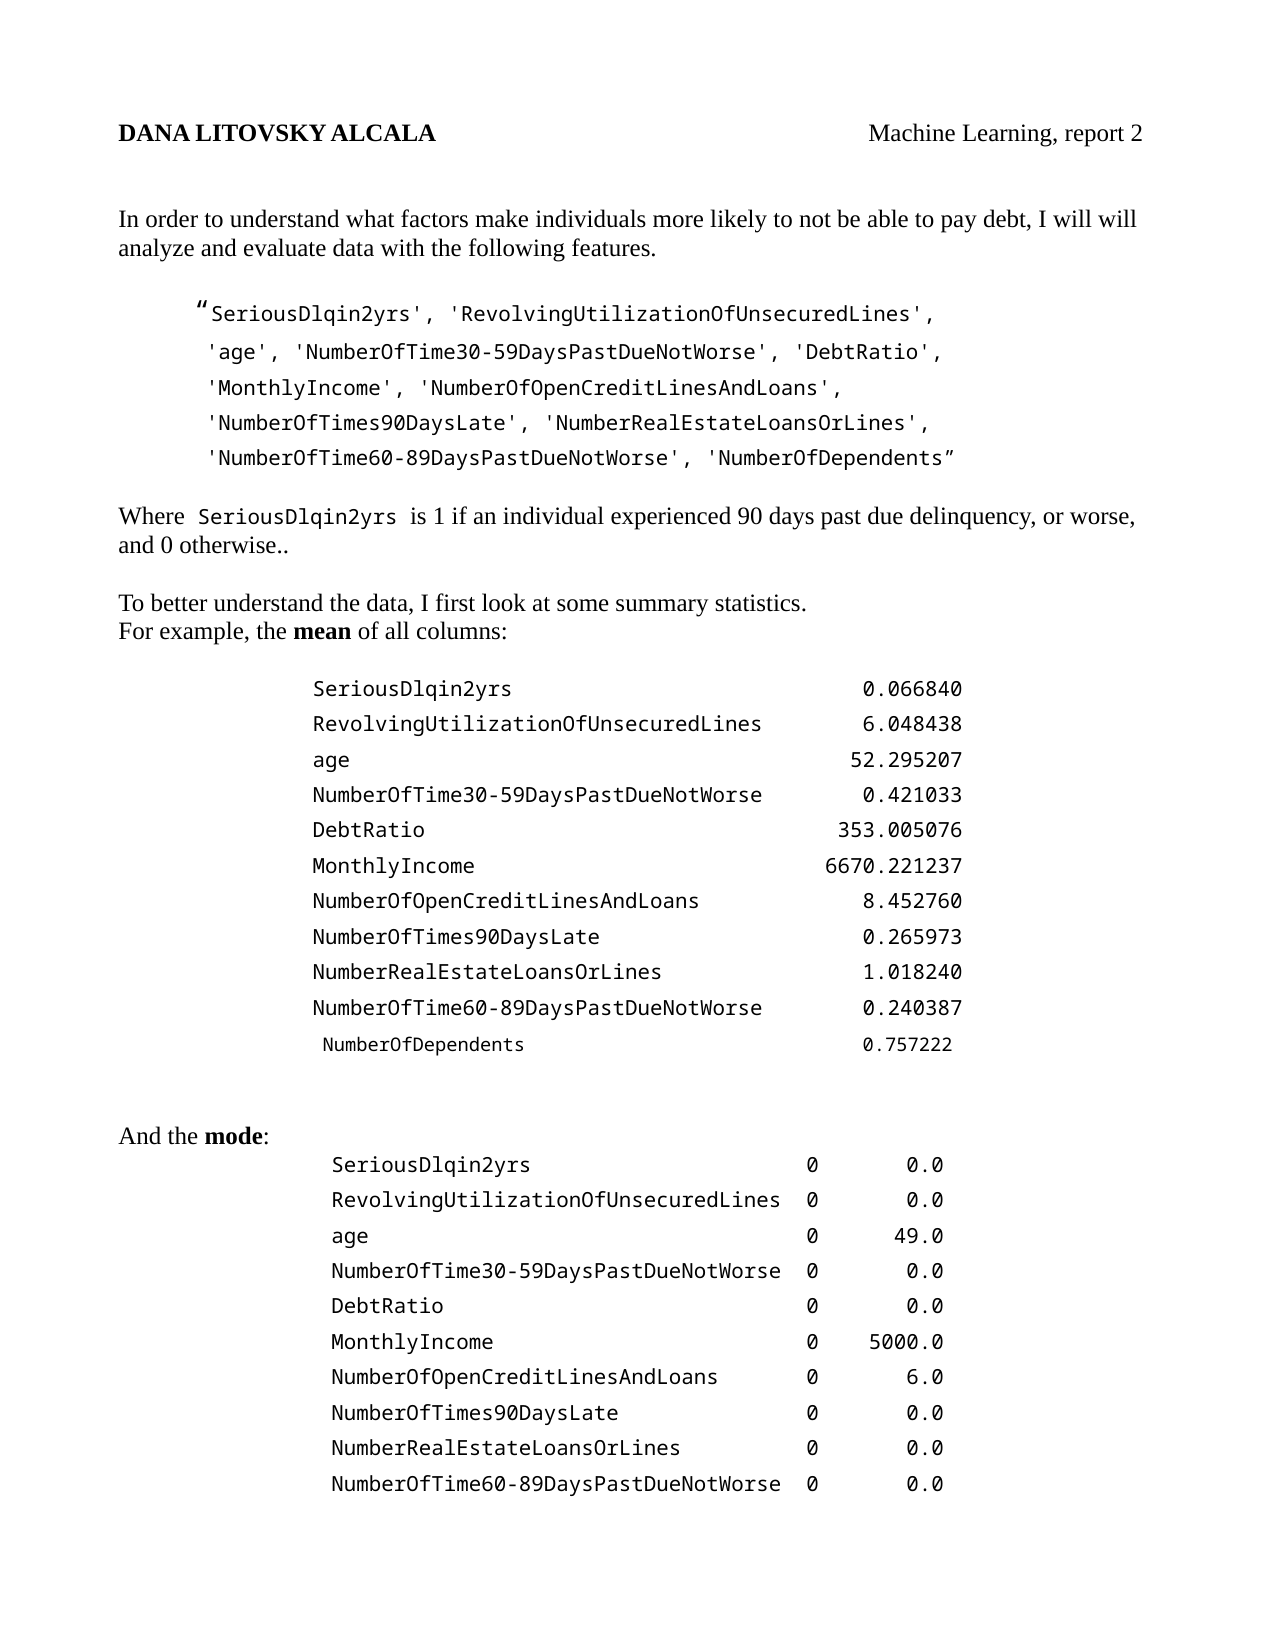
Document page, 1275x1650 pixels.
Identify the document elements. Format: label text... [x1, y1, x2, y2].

text RevolvingUtilizationOfUnsecuredLines 6.048438 [118, 702, 1157, 738]
text 'NumberOfTimes90DaysLate', 'NumberRealEstateLoansOrLines', [118, 401, 1157, 437]
text In order to understand what factors make individuals more likely to not be able to pay debt, I will will analyze and evaluate data with the following features. [118, 204, 1157, 262]
text age 0 49.0 [118, 1214, 1157, 1249]
text For example, the mean of all columns: [118, 616, 1157, 645]
text NumberOfTime30-59DaysPastDueNotWorse 0.421033 [118, 773, 1157, 809]
text NumberOfOpenCreditLinesAndLoans 8.452760 [118, 879, 1157, 915]
text NumberOfTime30-59DaysPastDueNotWorse 0 0.0 [118, 1249, 1157, 1285]
text RevolvingUtilizationOfUnsecuredLines 0 0.0 [118, 1178, 1157, 1214]
text NumberOfTime60-89DaysPastDueNotWorse 0.240387 [118, 986, 1157, 1021]
text NumberOfTimes90DaysLate 0.265973 [118, 915, 1157, 950]
text NumberOfTime60-89DaysPastDueNotWorse 0 0.0 [118, 1462, 1157, 1497]
text NumberRealEstateLoansOrLines 0 0.0 [118, 1426, 1157, 1462]
text DebtRatio 0 0.0 [118, 1285, 1157, 1320]
text SeriousDlqin2yrs 0 0.0 [118, 1150, 1157, 1178]
text 'age', 'NumberOfTime30-59DaysPastDueNotWorse', 'DebtRatio', [118, 330, 1157, 366]
text MonthlyIncome 0 5000.0 [118, 1320, 1157, 1356]
text 'NumberOfTime60-89DaysPastDueNotWorse', 'NumberOfDependents” [118, 437, 1157, 472]
text NumberOfDependents 0.757222 [118, 1021, 1157, 1057]
text And the mode: [118, 1121, 1157, 1150]
text age 52.295207 [118, 738, 1157, 773]
text Where SeriousDlqin2yrs is 1 if an individual experienced 90 days past due delinquency, or worse, and 0 otherwise.. [118, 501, 1157, 559]
text MonthlyIncome 6670.221237 [118, 844, 1157, 879]
text NumberOfOpenCreditLinesAndLoans 0 6.0 [118, 1356, 1157, 1391]
text To better understand the data, I first look at some summary statistics. [118, 588, 1157, 616]
text 'MonthlyIncome', 'NumberOfOpenCreditLinesAndLoans', [118, 366, 1157, 401]
text SeriousDlqin2yrs 0.066840 [118, 674, 1157, 702]
text NumberOfTimes90DaysLate 0 0.0 [118, 1391, 1157, 1426]
text DANA LITOVSKY ALCALA Machine Learning, report 2 [118, 118, 1157, 147]
text NumberRealEstateLoansOrLines 1.018240 [118, 950, 1157, 986]
text “SeriousDlqin2yrs', 'RevolvingUtilizationOfUnsecuredLines', [118, 291, 1157, 330]
text DebtRatio 353.005076 [118, 809, 1157, 844]
